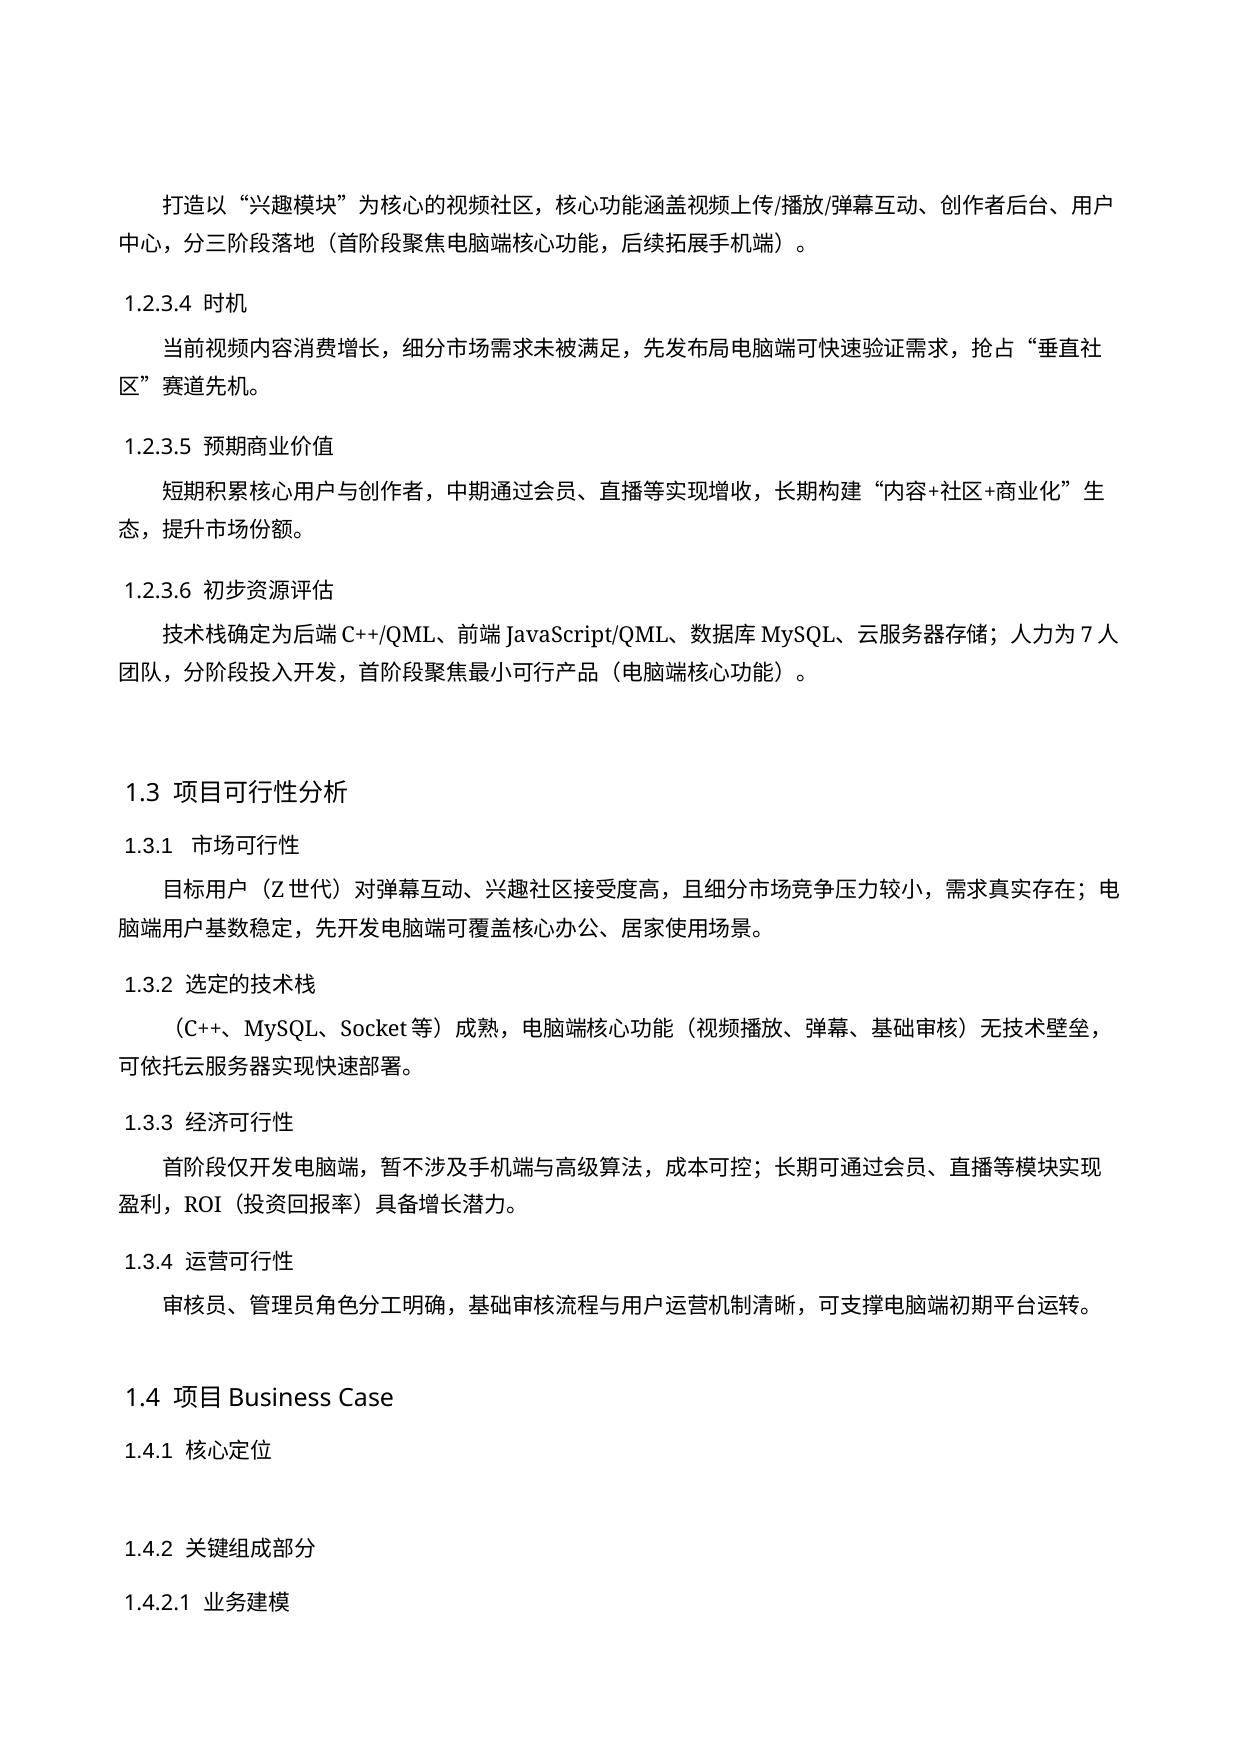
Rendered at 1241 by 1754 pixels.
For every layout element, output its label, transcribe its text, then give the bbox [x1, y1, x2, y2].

subtitle 关键组成部分 [118, 1531, 1122, 1563]
subtitle 市场可行性 [118, 828, 1122, 860]
subtitle 时机 [118, 286, 1122, 318]
subtitle 运营可行性 [118, 1244, 1122, 1276]
subtitle 初步资源评估 [118, 573, 1122, 604]
text 审核员、管理员角色分工明确，基础审核流程与用户运营机制清晰，可支撑电脑端初期平台运转。 [118, 1288, 1122, 1320]
text 打造以“兴趣模块”为核心的视频社区，核心功能涵盖视频上传/播放/弹幕互动、创作者后台、用户中心，分三阶段落地（首阶段聚焦电脑端核心功能，后续拓展手机端）。 [118, 188, 1122, 257]
text 技术栈确定为后端C++/QML、前端JavaScript/QML、数据库MySQL、云服务器存储；人力为7人团队，分阶段投入开发，首阶段聚焦最小可行产品（电脑端核心功能）。 [118, 617, 1122, 687]
subtitle 核心定位 [118, 1433, 1122, 1464]
text 首阶段仅开发电脑端，暂不涉及手机端与高级算法，成本可控；长期可通过会员、直播等模块实现盈利，ROI（投资回报率）具备增长潜力。 [118, 1149, 1122, 1219]
subtitle 预期商业价值 [118, 429, 1122, 461]
text 当前视频内容消费增长，细分市场需求未被满足，先发布局电脑端可快速验证需求，抢占“垂直社区”赛道先机。 [118, 331, 1122, 400]
subtitle 选定的技术栈 [118, 967, 1122, 998]
subtitle 经济可行性 [118, 1105, 1122, 1137]
subtitle 项目可行性分析 [118, 773, 1122, 809]
text （C++、MySQL、Socket等）成熟，电脑端核心功能（视频播放、弹幕、基础审核）无技术壁垒，可依托云服务器实现快速部署。 [118, 1011, 1122, 1081]
text 目标用户（Z世代）对弹幕互动、兴趣社区接受度高，且细分市场竞争压力较小，需求真实存在；电脑端用户基数稳定，先开发电脑端可覆盖核心办公、居家使用场景。 [118, 872, 1122, 942]
text 短期积累核心用户与创作者，中期通过会员、直播等实现增收，长期构建“内容+社区+商业化”生态，提升市场份额。 [118, 474, 1122, 544]
subtitle 业务建模 [118, 1585, 1122, 1617]
subtitle 项目Business Case [118, 1378, 1122, 1414]
